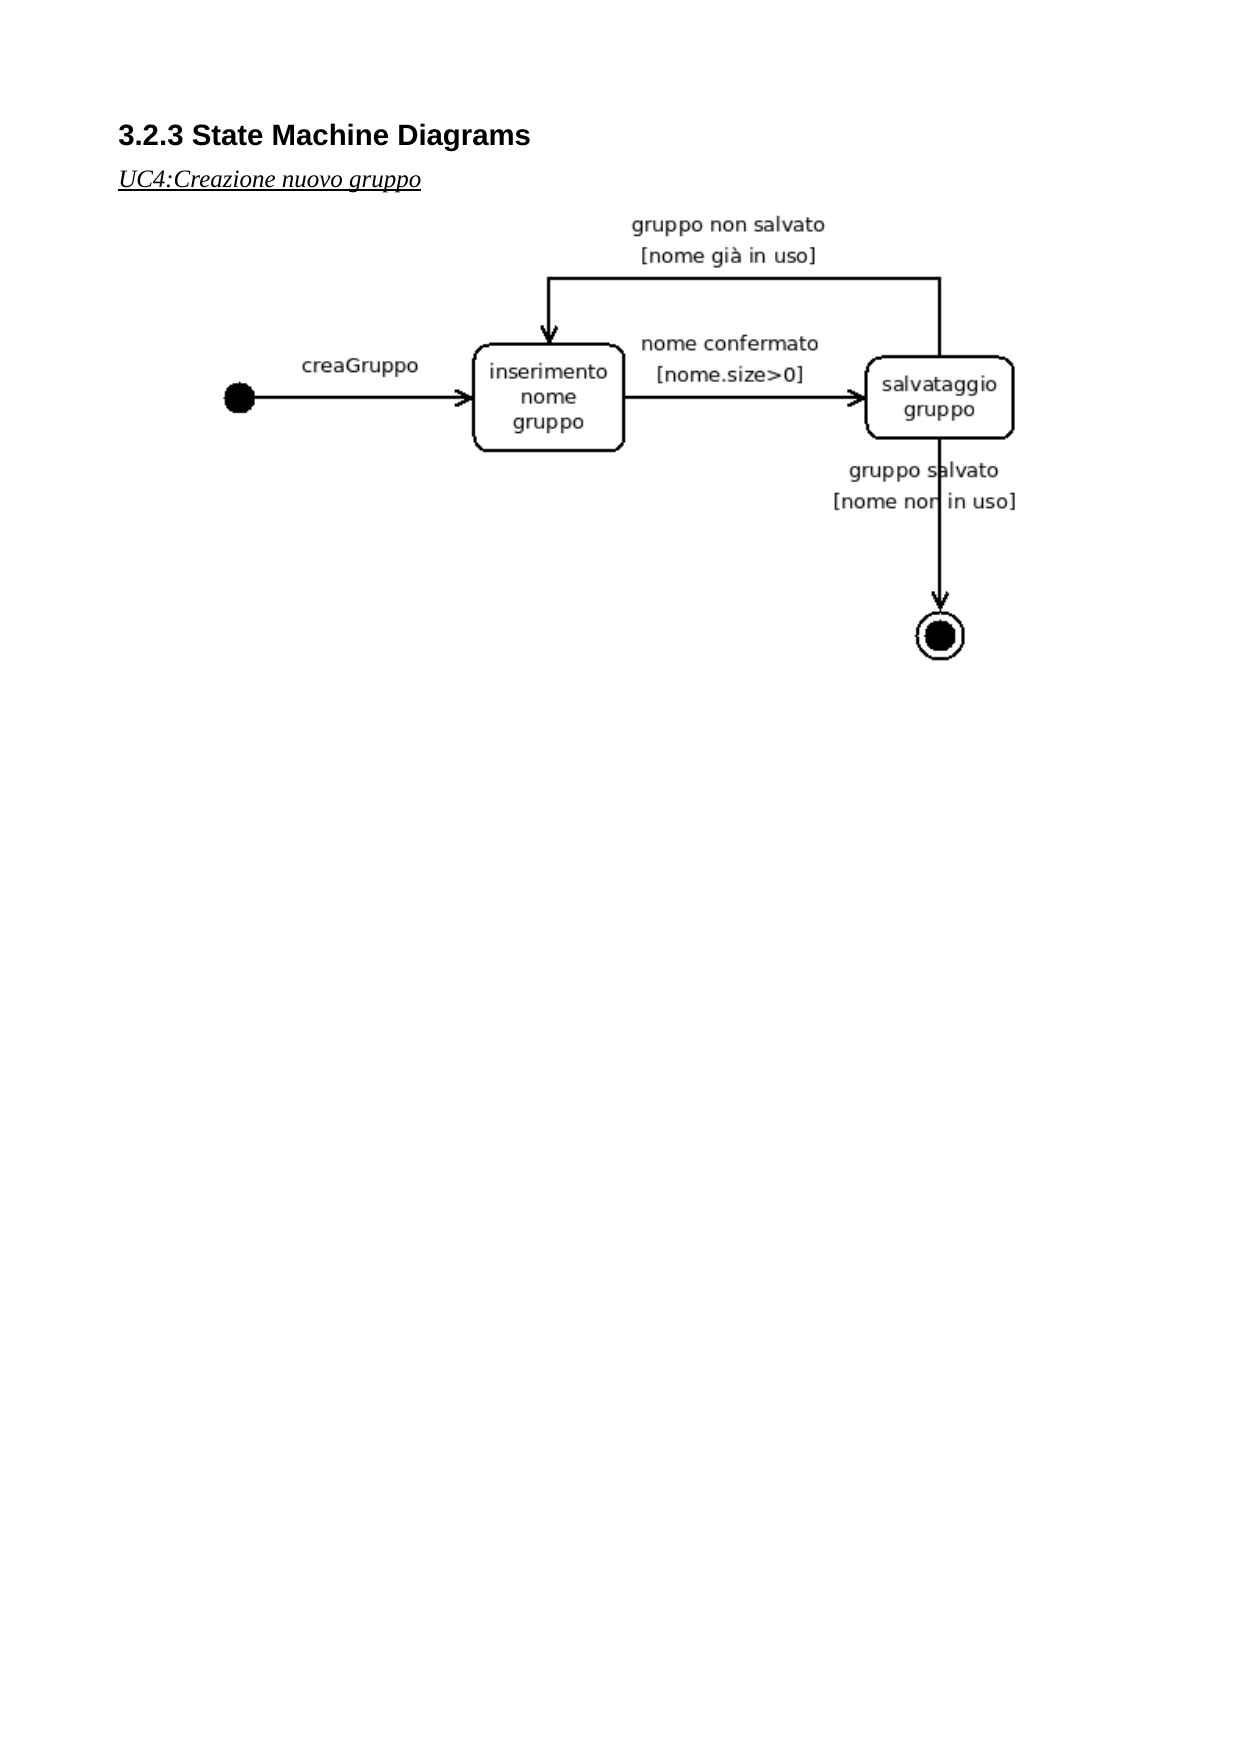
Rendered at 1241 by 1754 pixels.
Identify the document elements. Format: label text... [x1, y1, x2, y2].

picture [222, 213, 1018, 662]
text UC4:Creazione nuovo gruppo [118, 164, 1122, 193]
subtitle 3.2.3 State Machine Diagrams [118, 118, 1122, 152]
